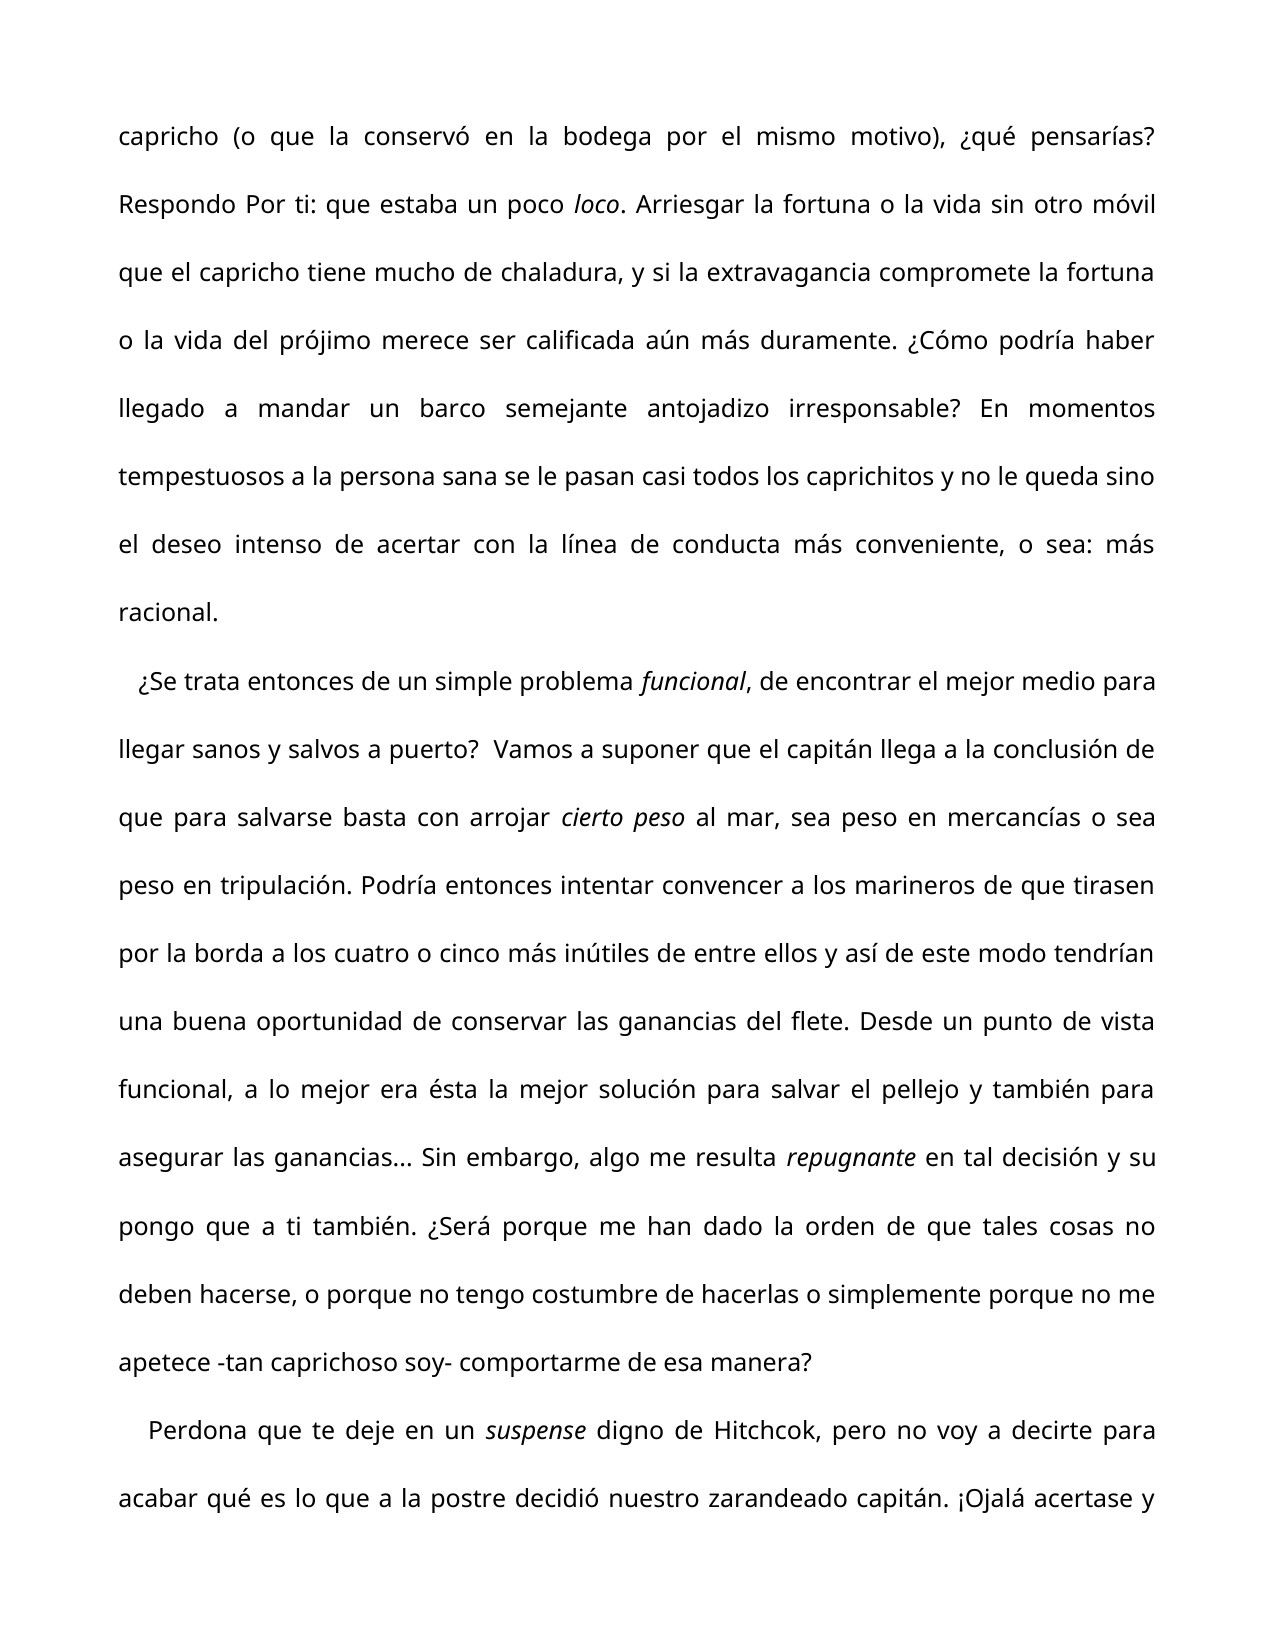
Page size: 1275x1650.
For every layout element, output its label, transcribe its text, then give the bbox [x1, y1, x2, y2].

text ¿Se trata entonces de un simple problema funcional, de encontrar el mejor medio para llegar sanos y salvos a puerto? Vamos a suponer que el capitán llega a la conclusión de que para salvarse basta con arrojar cierto peso al mar, sea peso en mercancías o sea peso en tripulación. Podría entonces intentar convencer a los marineros de que tirasen por la borda a los cuatro o cinco más inútiles de entre ellos y así de este modo tendrían una buena oportunidad de conservar las ganancias del flete. Desde un punto de vista funcional, a lo mejor era ésta la mejor solución para salvar el pellejo y también para asegurar las ganancias... Sin embargo, algo me resulta repugnante en tal decisión y su pongo que a ti también. ¿Será porque me han dado la orden de que tales cosas no deben hacerse, o porque no tengo costumbre de hacerlas o simplemente porque no me apetece -tan caprichoso soy- comportarme de esa manera? [118, 663, 1157, 1378]
text Perdona que te deje en un suspense digno de Hitchcok, pero no voy a decirte para acabar qué es lo que a la postre decidió nuestro zarandeado capitán. ¡Ojalá acertase y [118, 1412, 1157, 1515]
text capricho (o que la conservó en la bodega por el mismo motivo), ¿qué pensarías? Respondo Por ti: que estaba un poco loco. Arriesgar la fortuna o la vida sin otro móvil que el capricho tiene mucho de chaladura, y si la extravagancia compromete la fortuna o la vida del prójimo merece ser calificada aún más duramente. ¿Cómo podría haber llegado a mandar un barco semejante antojadizo irresponsable? En momentos tempestuosos a la persona sana se le pasan casi todos los caprichitos y no le queda sino el deseo intenso de acertar con la línea de conducta más conveniente, o sea: más racional. [118, 118, 1157, 629]
